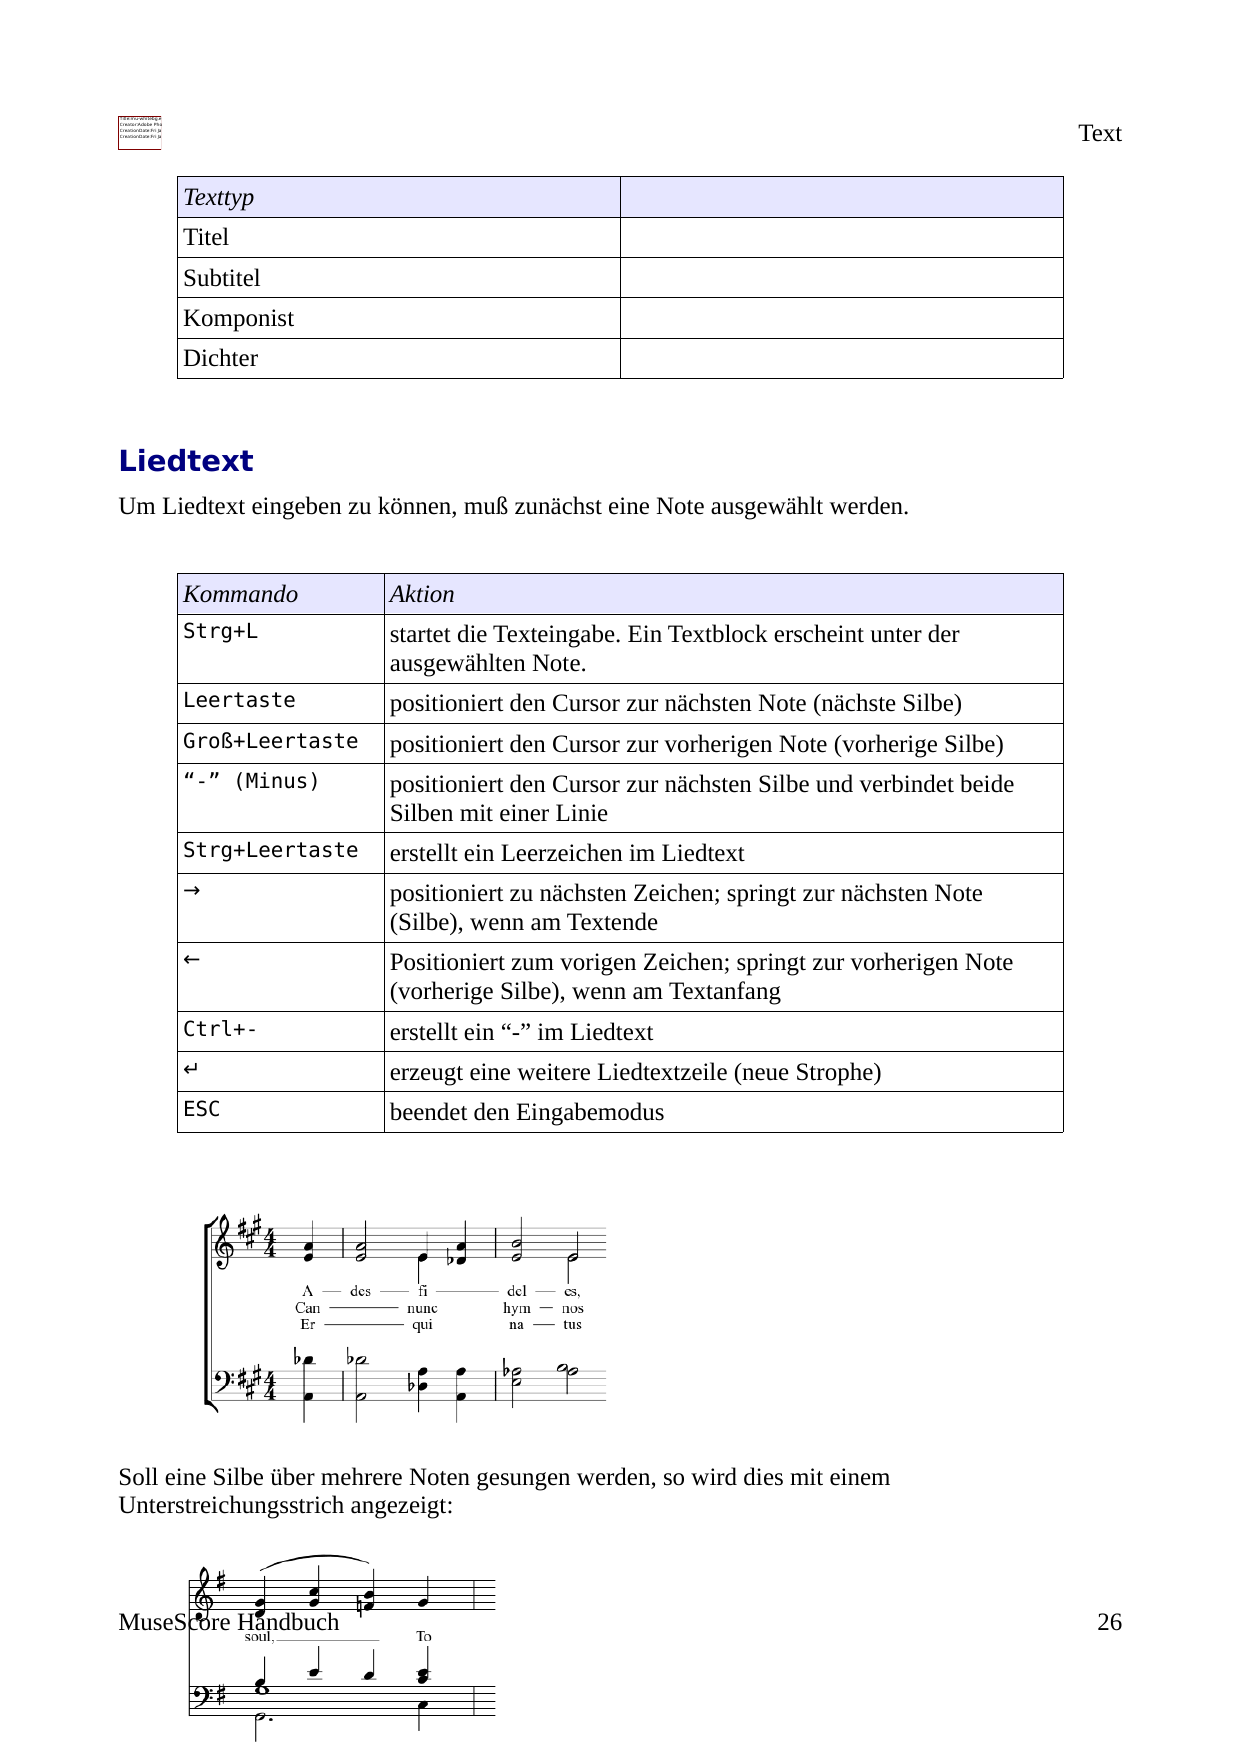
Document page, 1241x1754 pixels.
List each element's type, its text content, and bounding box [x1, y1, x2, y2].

table_cell Groß+Leertaste [178, 724, 384, 763]
table_cell Titel [178, 218, 620, 257]
table_cell erstellt ein “-” im Liedtext [385, 1012, 1063, 1051]
table_cell positioniert zu nächsten Zeichen; springt zur nächsten Note (Silbe), wenn am Textende [385, 874, 1063, 942]
table_cell startet die Texteingabe. Ein Textblock erscheint unter der ausgewählten Note. [385, 615, 1063, 683]
table_cell ← [178, 943, 384, 1011]
table_cell Subtitel [178, 258, 620, 297]
table_cell → [178, 874, 384, 942]
table_cell beendet den Eingabemodus [385, 1092, 1063, 1132]
table_header Kommando [178, 574, 384, 613]
table_cell [621, 339, 1063, 378]
subtitle Liedtext [118, 444, 1122, 478]
text Um Liedtext eingeben zu können, muß zunächst eine Note ausgewählt werden. [118, 491, 1004, 519]
table_cell positioniert den Cursor zur vorherigen Note (vorherige Silbe) [385, 724, 1063, 763]
table_cell Komponist [178, 298, 620, 338]
picture [188, 1554, 496, 1742]
table_header [621, 177, 1063, 217]
table_cell Strg+L [178, 615, 384, 683]
table_cell [621, 218, 1063, 257]
table_cell Positioniert zum vorigen Zeichen; springt zur vorherigen Note (vorherige Silbe), wenn am Textanfang [385, 943, 1063, 1011]
table_cell erstellt ein Leerzeichen im Liedtext [385, 833, 1063, 873]
picture [190, 1177, 607, 1450]
table_cell “-” (Minus) [178, 764, 384, 832]
text Soll eine Silbe über mehrere Noten gesungen werden, so wird dies mit einem Unterstreichungsstrich angezeigt: [118, 1462, 1004, 1519]
table_cell positioniert den Cursor zur nächsten Note (nächste Silbe) [385, 684, 1063, 723]
table_cell positioniert den Cursor zur nächsten Silbe und verbindet beide Silben mit einer Linie [385, 764, 1063, 832]
table_cell erzeugt eine weitere Liedtextzeile (neue Strophe) [385, 1052, 1063, 1091]
table_cell Strg+Leertaste [178, 833, 384, 873]
table_cell ↵ [178, 1052, 384, 1091]
table_cell Leertaste [178, 684, 384, 723]
table_cell Ctrl+- [178, 1012, 384, 1051]
table_cell [621, 298, 1063, 338]
table_header Texttyp [178, 177, 620, 217]
table_cell [621, 258, 1063, 297]
table_cell Dichter [178, 339, 620, 378]
table_header Aktion [385, 574, 1063, 613]
table_cell ESC [178, 1092, 384, 1132]
